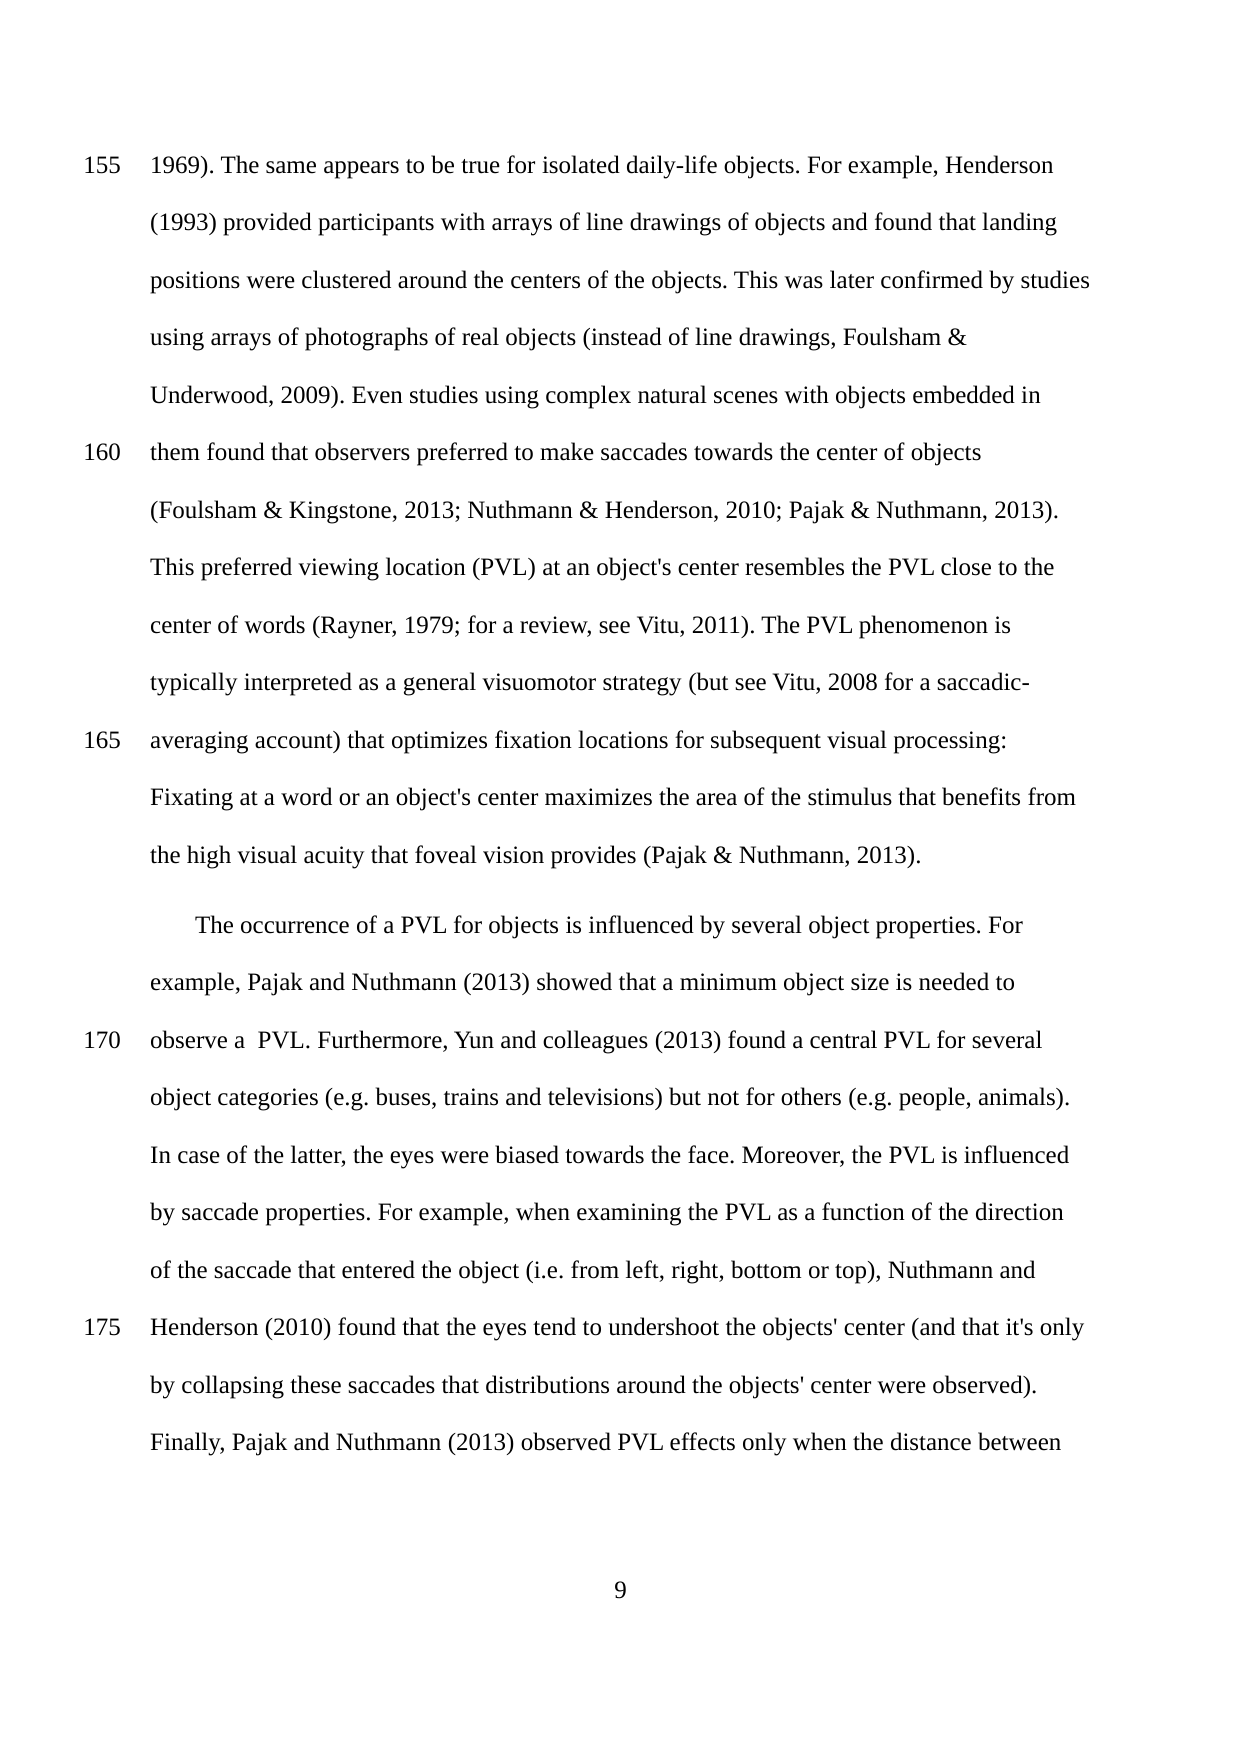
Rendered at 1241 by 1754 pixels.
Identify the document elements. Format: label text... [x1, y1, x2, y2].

text 1969). The same appears to be true for isolated daily-life objects. For example, Henderson (1993) provided participants with arrays of line drawings of objects and found that landing positions were clustered around the centers of the objects. This was later confirmed by studies using arrays of photographs of real objects (instead of line drawings, Foulsham & Underwood, 2009). Even studies using complex natural scenes with objects embedded in them found that observers preferred to make saccades towards the center of objects (Foulsham & Kingstone, 2013; Nuthmann & Henderson, 2010; Pajak & Nuthmann, 2013). This preferred viewing location (PVL) at an object's center resembles the PVL close to the center of words (Rayner, 1979; for a review, see Vitu, 2011). The PVL phenomenon is typically interpreted as a general visuomotor strategy (but see Vitu, 2008 for a saccadic-averaging account) that optimizes fixation locations for subsequent visual processing: Fixating at a word or an object's center maximizes the area of the stimulus that benefits from the high visual acuity that foveal vision provides (Pajak & Nuthmann, 2013). [150, 150, 1091, 869]
text The occurrence of a PVL for objects is influenced by several object properties. For example, Pajak and Nuthmann (2013) showed that a minimum object size is needed to observe a PVL. Furthermore, Yun and colleagues (2013) found a central PVL for several object categories (e.g. buses, trains and televisions) but not for others (e.g. people, animals). In case of the latter, the eyes were biased towards the face. Moreover, the PVL is influenced by saccade properties. For example, when examining the PVL as a function of the direction of the saccade that entered the object (i.e. from left, right, bottom or top), Nuthmann and Henderson (2010) found that the eyes tend to undershoot the objects' center (and that it's only by collapsing these saccades that distributions around the objects' center were observed). Finally, Pajak and Nuthmann (2013) observed PVL effects only when the distance between [150, 910, 1091, 1456]
